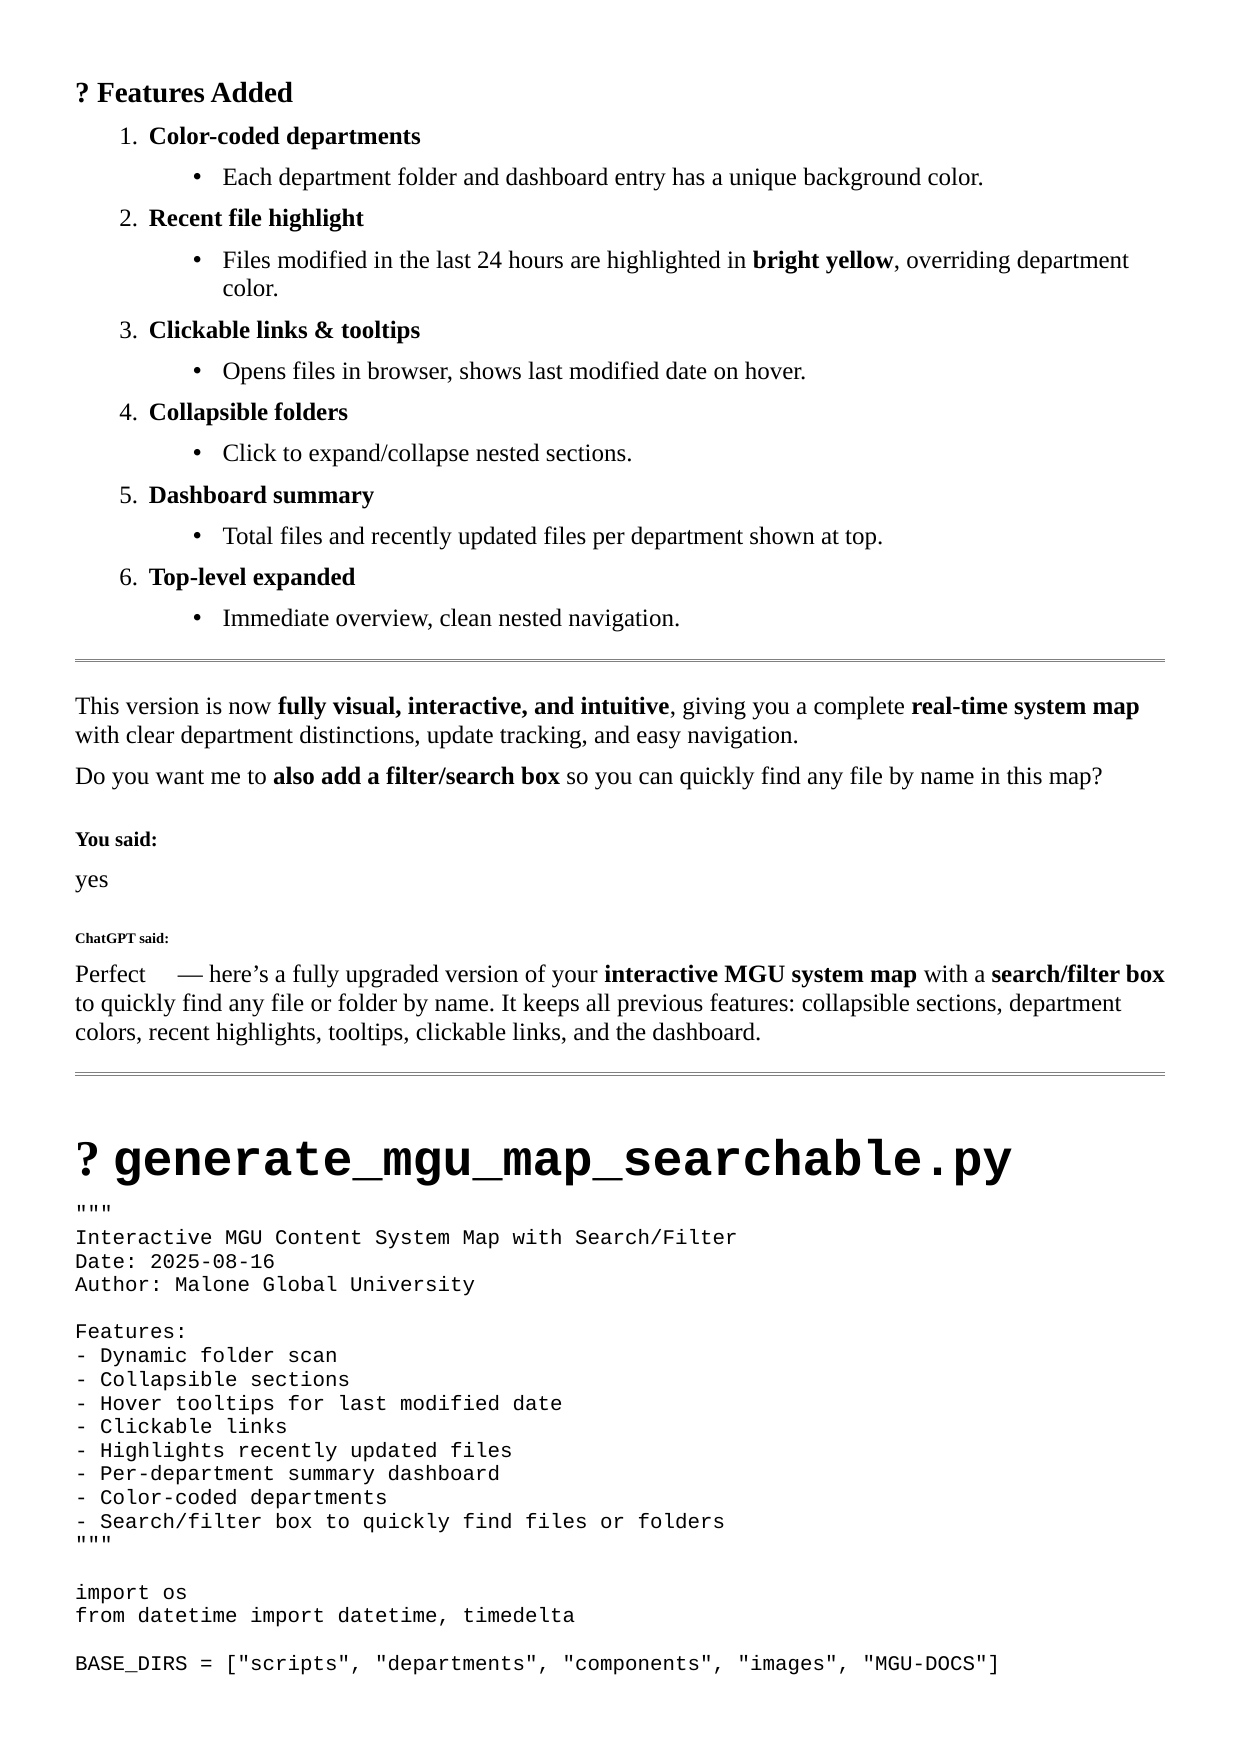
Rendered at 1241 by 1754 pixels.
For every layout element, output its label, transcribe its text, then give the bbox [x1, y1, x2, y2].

list Click to expand/collapse nested sections. [193, 438, 1165, 467]
list Top-level expanded [119, 562, 1165, 591]
text - Clickable links [75, 1416, 1165, 1440]
text - Highlights recently updated files [75, 1440, 1165, 1463]
list Collapsible folders [119, 397, 1165, 426]
list Opens files in browser, shows last modified date on hover. [193, 356, 1165, 385]
list Clickable links & tooltips [119, 315, 1165, 343]
text BASE_DIRS = ["scripts", "departments", "components", "images", "MGU-DOCS"] [75, 1653, 1165, 1676]
text Date: 2025-08-16 [75, 1251, 1165, 1274]
text import os [75, 1582, 1165, 1605]
subtitle ChatGPT said: [75, 930, 1165, 947]
text - Color-coded departments [75, 1487, 1165, 1511]
text yes [75, 864, 1165, 892]
text - Collapsible sections [75, 1369, 1165, 1392]
text Perfect ✅ — here’s a fully upgraded version of your interactive MGU system map with a search/filter box to quickly find any file or folder by name. It keeps all previous features: collapsible sections, department colors, recent highlights, tooltips, clickable links, and the dashboard. [75, 959, 1165, 1046]
text """ [75, 1203, 1165, 1227]
list Total files and recently updated files per department shown at top. [193, 521, 1165, 550]
text Interactive MGU Content System Map with Search/Filter [75, 1227, 1165, 1251]
subtitle ? Features Added [75, 75, 1165, 108]
text Features: [75, 1322, 1165, 1345]
list Files modified in the last 24 hours are highlighted in bright yellow, overriding department color. [193, 245, 1165, 302]
list Recent file highlight [119, 203, 1165, 232]
text - Hover tooltips for last modified date [75, 1392, 1165, 1416]
list Immediate overview, clean nested navigation. [193, 603, 1165, 632]
text - Per-department summary dashboard [75, 1463, 1165, 1487]
subtitle ? generate_mgu_map_searchable.py [75, 1129, 1165, 1191]
text This version is now fully visual, interactive, and intuitive, giving you a complete real-time system map with clear department distinctions, update tracking, and easy navigation. [75, 691, 1165, 748]
list Color-coded departments [119, 121, 1165, 150]
list Each department folder and dashboard entry has a unique background color. [193, 162, 1165, 191]
text """ [75, 1534, 1165, 1558]
text Do you want me to also add a filter/search box so you can quickly find any file by name in this map? [75, 761, 1165, 790]
list Dashboard summary [119, 480, 1165, 508]
text - Dynamic folder scan [75, 1345, 1165, 1369]
text from datetime import datetime, timedelta [75, 1605, 1165, 1629]
subtitle You said: [75, 827, 1165, 851]
text Author: Malone Global University [75, 1274, 1165, 1298]
text - Search/filter box to quickly find files or folders [75, 1511, 1165, 1534]
